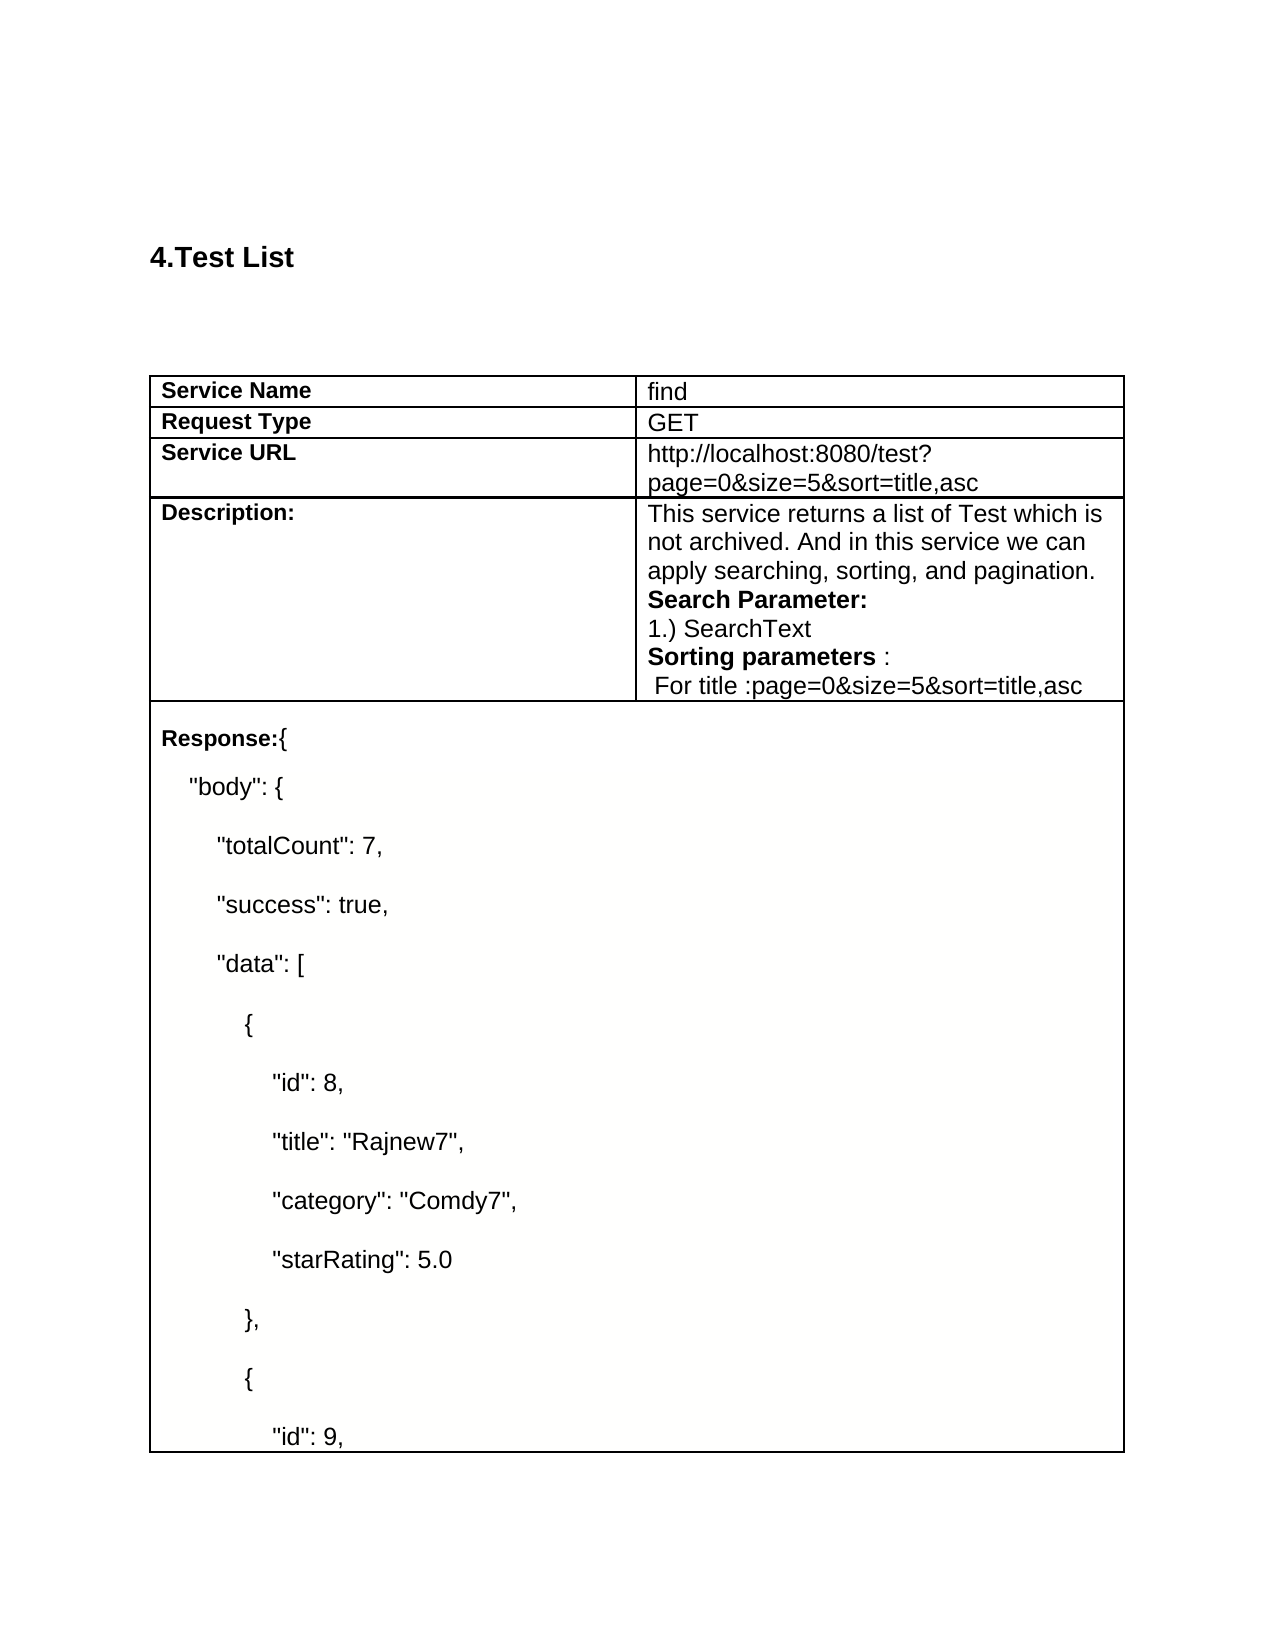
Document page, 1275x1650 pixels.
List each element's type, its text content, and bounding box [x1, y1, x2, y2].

table_header find [637, 377, 1123, 406]
table_cell GET [637, 408, 1123, 437]
table_header Service Name [151, 377, 635, 406]
table_cell Description: [151, 499, 635, 700]
subtitle 4.Test List [150, 239, 1125, 273]
table_cell http://localhost:8080/test?page=0&size=5&sort=title,asc [637, 439, 1123, 496]
table_cell This service returns a list of Test which is not archived. And in this service we can apply searching, sorting, and pagination. Search Parameter: 1.) SearchText Sorting parameters : For title :page=0&size=5&sort=title,asc [637, 499, 1123, 700]
table_cell Request Type [151, 408, 635, 437]
table_cell Service URL [151, 439, 635, 496]
table_cell Response:{ "body": { "totalCount": 7, "success": true, "data": [ { "id": 8, "title": "Rajnew7", "category": "Comdy7", "starRating": 5.0 }, { "id": 9, [151, 702, 1123, 1451]
